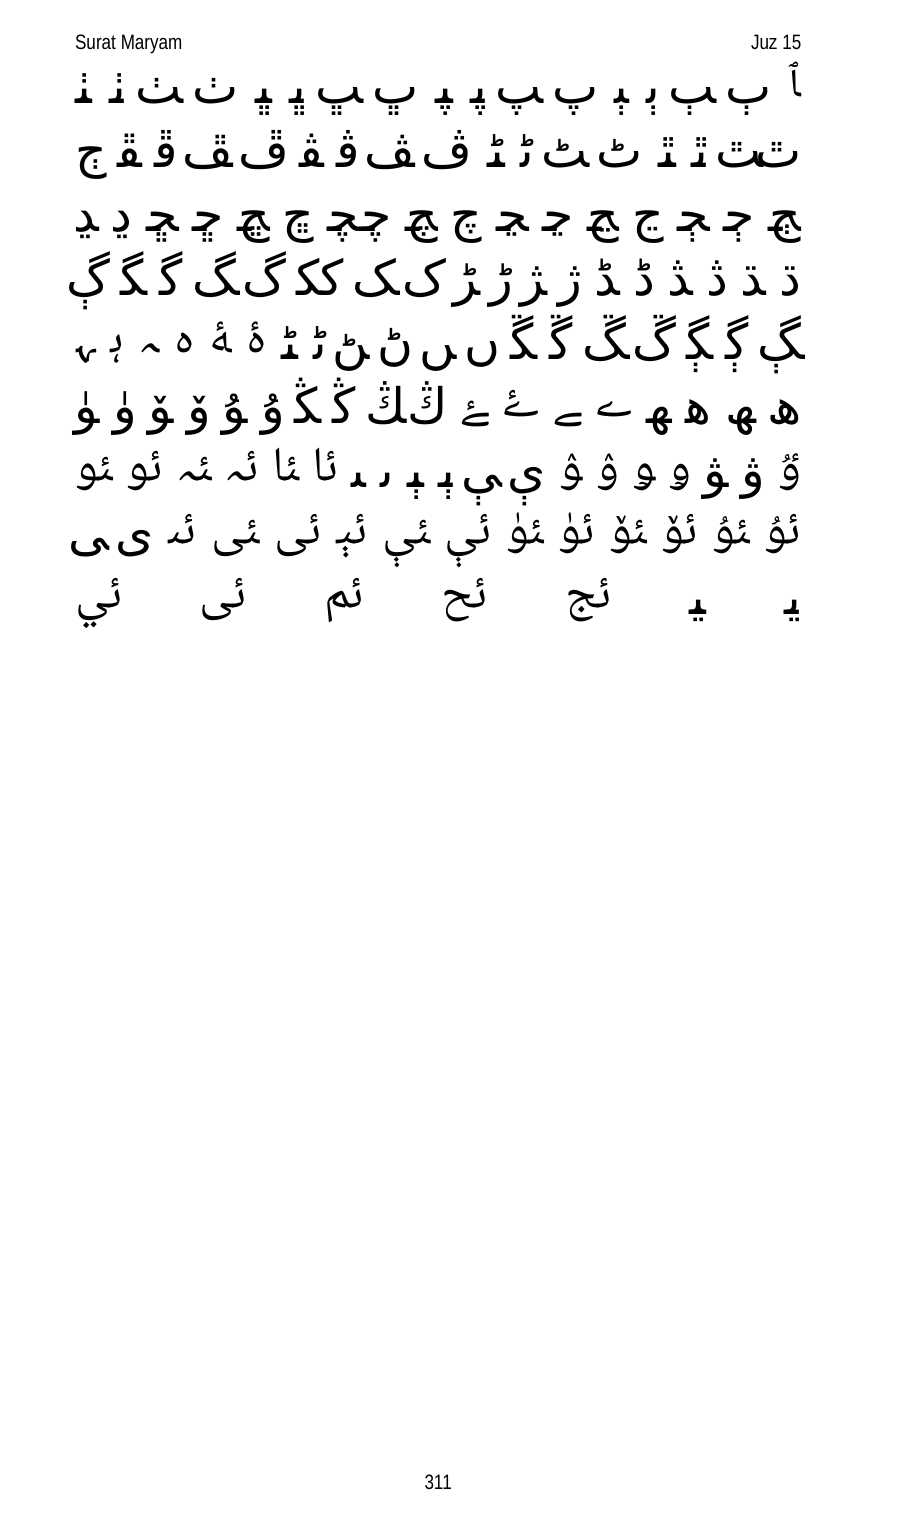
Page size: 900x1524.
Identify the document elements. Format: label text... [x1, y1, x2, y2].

text ﭑ ﭒ ﭓ ﭔ ﭕ ﭖ ﭗ ﭘ ﭙ ﭚ ﭛ ﭜ ﭝ ﭞ ﭟ ﭠ ﭡ ﭢﭣ ﭤ ﭥ ﭦ ﭧ ﭨ ﭩ ﭪ ﭫ ﭬ ﭭ ﭮ ﭯ ﭰ ﭱ ﭲ ﭳ ﭴ ﭵ ﭶ ﭷ ﭸ ﭹ ﭺ ﭻ ﭼﭽ ﭾ ﭿ ﮀ ﮁ ﮂ ﮃ ﮄ ﮅ ﮆ ﮇ ﮈ ﮉ ﮊ ﮋ ﮌ ﮍ ﮎ ﮏ ﮐﮑ ﮒ ﮓ ﮔ ﮕ ﮖ ﮗ ﮘ ﮙ ﮚ ﮛ ﮜ ﮝ ﮞ ﮟ ﮠ ﮡ ﮢ ﮣ ﮤ ﮥ ﮦ ﮧ ﮨ ﮩ ﮪ ﮫ ﮬ ﮭ ﮮ ﮯ ﮰ ﮱ ﯓ ﯔ ﯕ ﯖ ﯗ ﯘ ﯙ ﯚ ﯛ ﯜ ﯝ ﯞ ﯟ ﯠ ﯡ ﯢ ﯣ ﯤ ﯥ ﯦ ﯧ ﯨ ﯩ ﯪ ﯫ ﯬ ﯭ ﯮ ﯯ ﯰ ﯱ ﯲ ﯳ ﯴ ﯵ ﯶ ﯷ ﯸ ﯹ ﯺ ﯻ ﯼ ﯽ ﯾ ﯿ ﰀ ﰁ ﰂ ﰃ ﰄ [75, 60, 801, 635]
